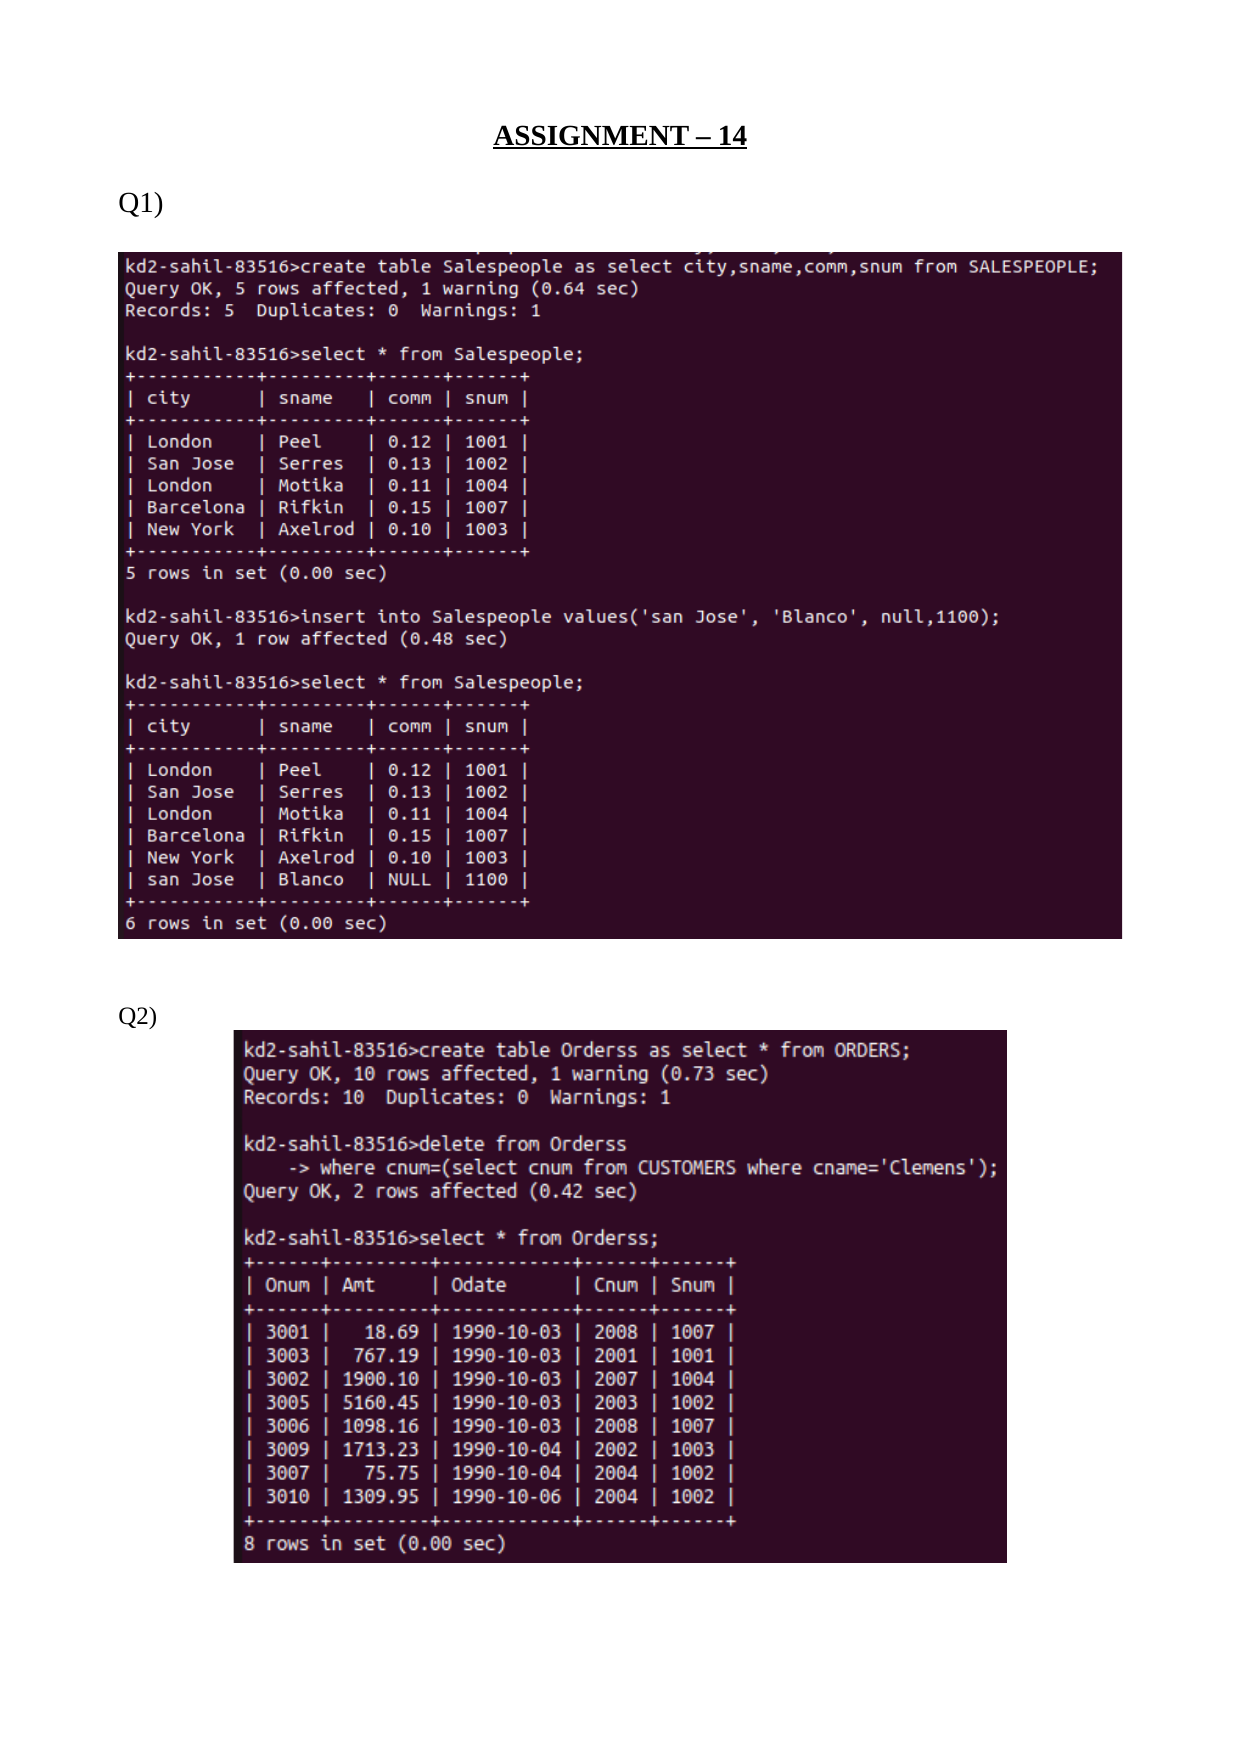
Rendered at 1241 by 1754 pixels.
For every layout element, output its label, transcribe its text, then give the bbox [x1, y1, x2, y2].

text Q1) [118, 185, 1122, 219]
picture [233, 1030, 1007, 1563]
picture [118, 252, 1123, 939]
text ASSIGNMENT – 14 [118, 118, 1122, 152]
text Q2) [118, 1001, 1122, 1030]
